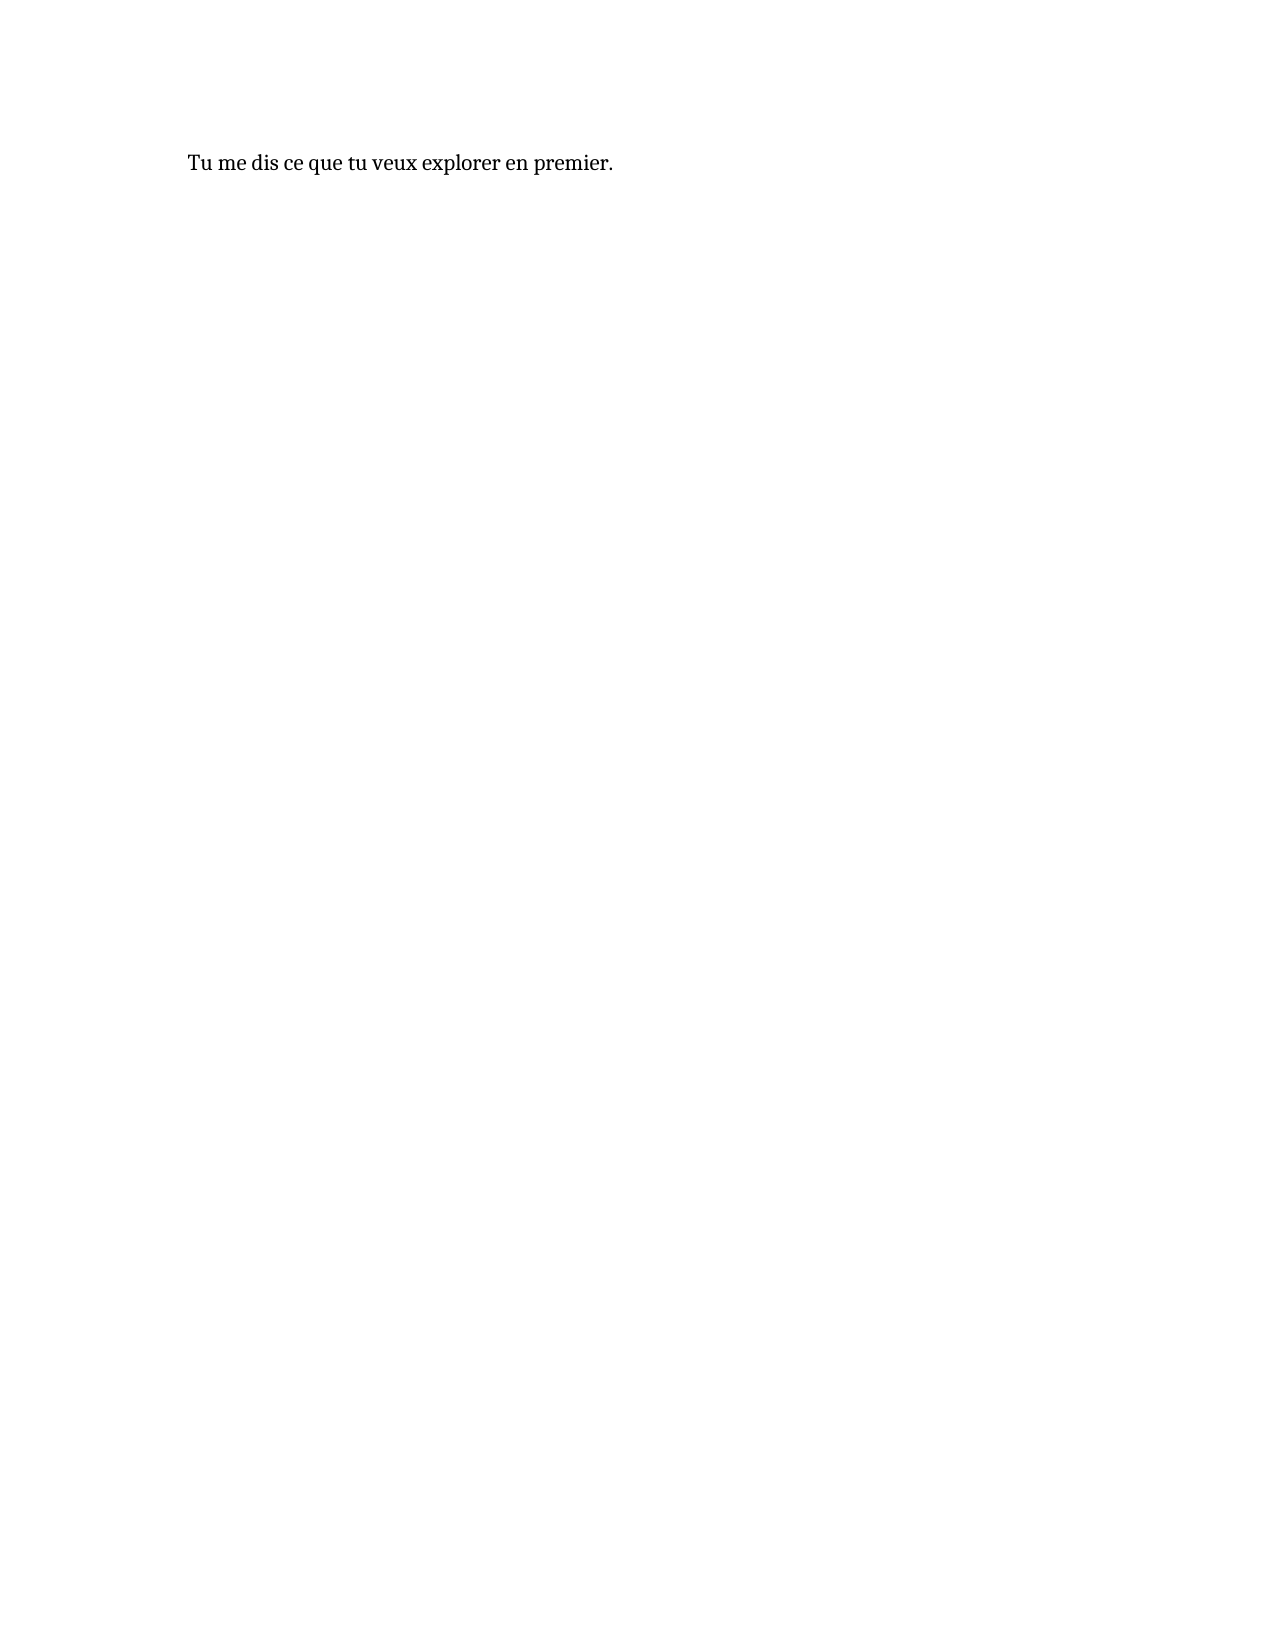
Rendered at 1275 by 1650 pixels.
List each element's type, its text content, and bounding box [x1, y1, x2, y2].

text Tu me dis ce que tu veux explorer en premier. [187, 150, 1087, 176]
